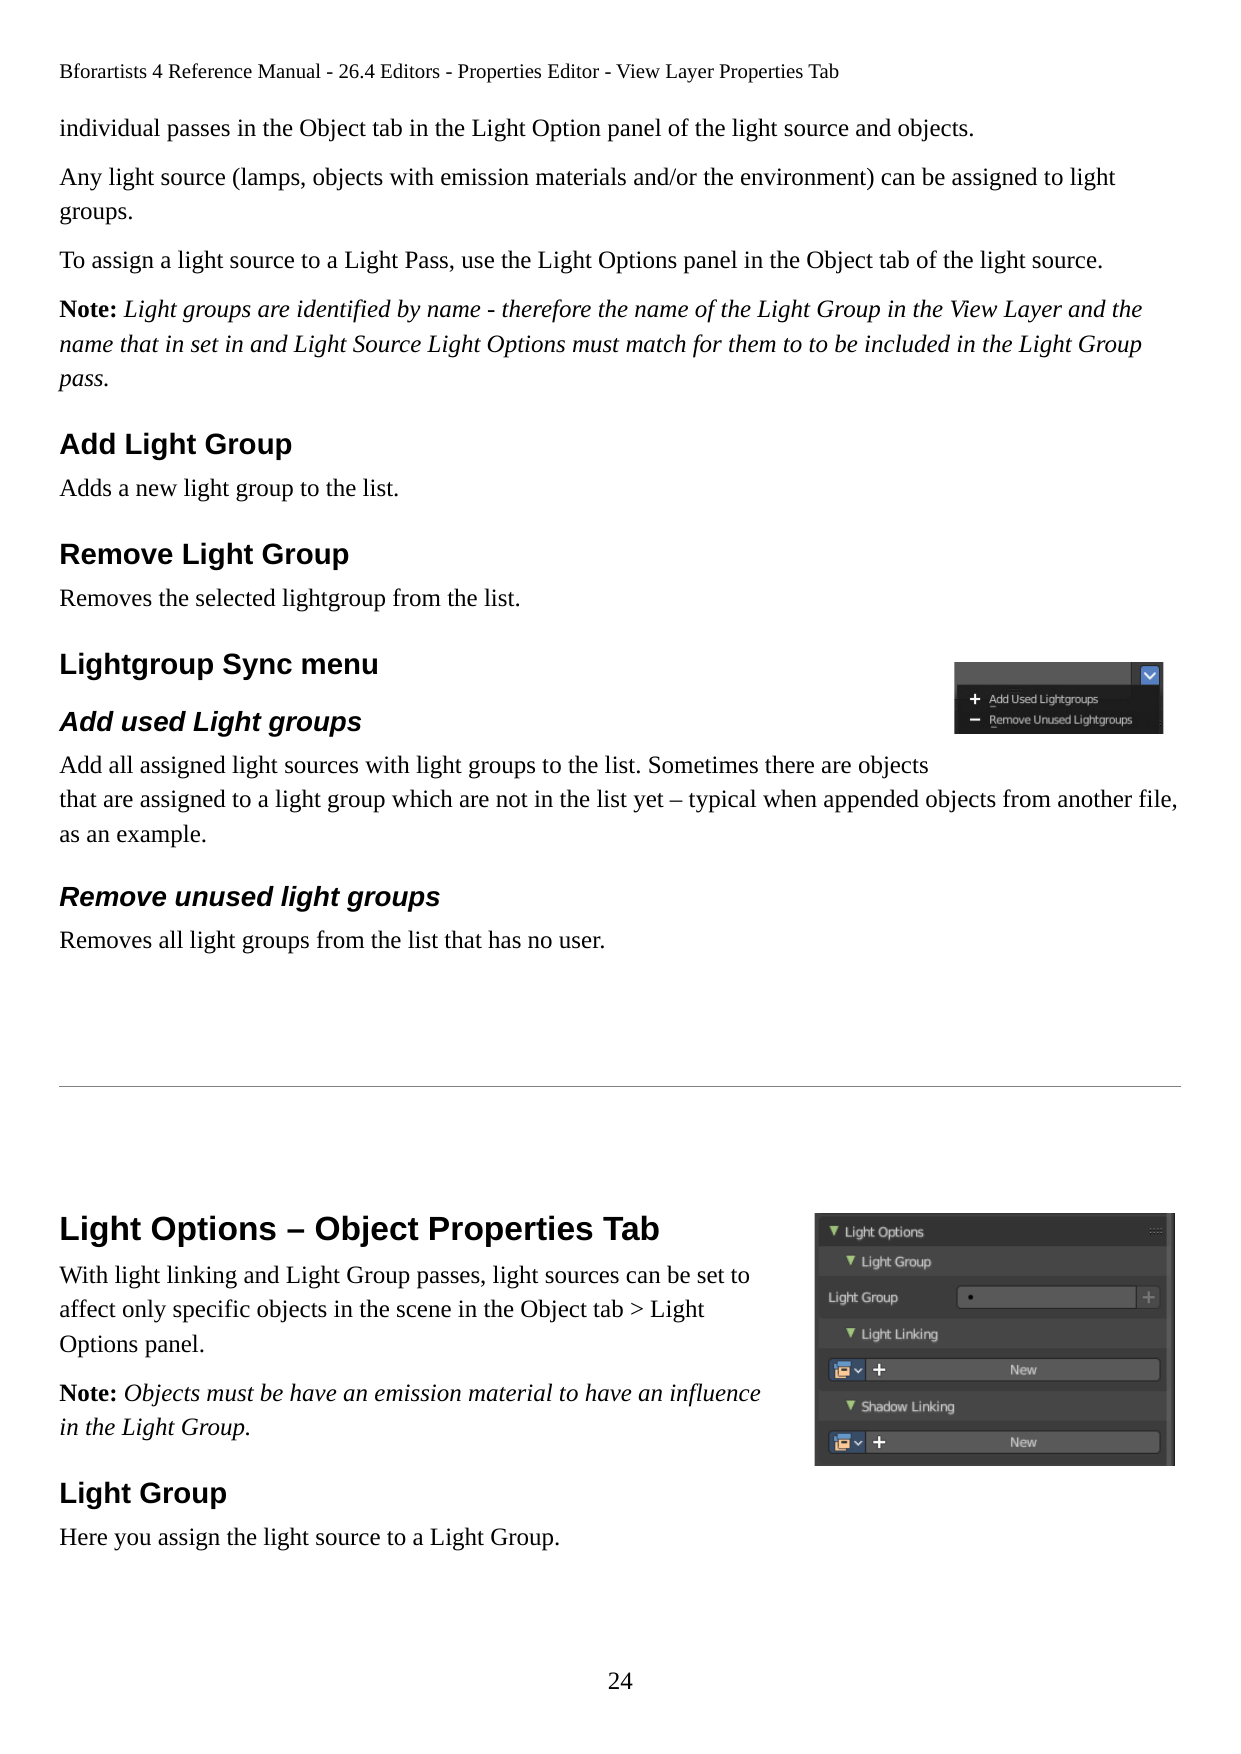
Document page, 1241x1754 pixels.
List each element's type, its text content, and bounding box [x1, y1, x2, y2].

subtitle Remove unused light groups [59, 880, 1181, 912]
text Removes all light groups from the list that has no user. [59, 925, 1181, 953]
text individual passes in the Object tab in the Light Option panel of the light source and objects. [59, 113, 1181, 141]
picture [954, 662, 1164, 734]
text Removes the selected lightgroup from the list. [59, 583, 1181, 612]
text Any light source (lamps, objects with emission materials and/or the environment) can be assigned to light groups. [59, 162, 1181, 225]
text Add all assigned light sources with light groups to the list. Sometimes there are objects that are assigned to a light group which are not in the list yet – typical when appended objects from another file, as an example. [59, 750, 1181, 847]
text Adds a new light group to the list. [59, 473, 1181, 502]
text Note: Light groups are identified by name - therefore the name of the Light Group in the View Layer and the name that in set in and Light Source Light Options must match for them to to be included in the Light Group pass. [59, 294, 1181, 392]
subtitle Add used Light groups [59, 705, 1181, 737]
text Here you assign the light source to a Light Group. [59, 1522, 1181, 1551]
text With light linking and Light Group passes, light sources can be set to affect only specific objects in the scene in the Object tab > Light Options panel. [59, 1260, 814, 1358]
subtitle Remove Light Group [59, 537, 1181, 571]
text Note: Objects must be have an emission material to have an influence in the Light Group. [59, 1378, 814, 1441]
subtitle Light Group [59, 1476, 1181, 1510]
subtitle Lightgroup Sync menu [59, 647, 1181, 680]
subtitle Light Options – Object Properties Tab [59, 1209, 1181, 1247]
subtitle Add Light Group [59, 427, 1181, 461]
text To assign a light source to a Light Pass, use the Light Options panel in the Object tab of the light source. [59, 245, 1181, 274]
picture [814, 1213, 1175, 1466]
